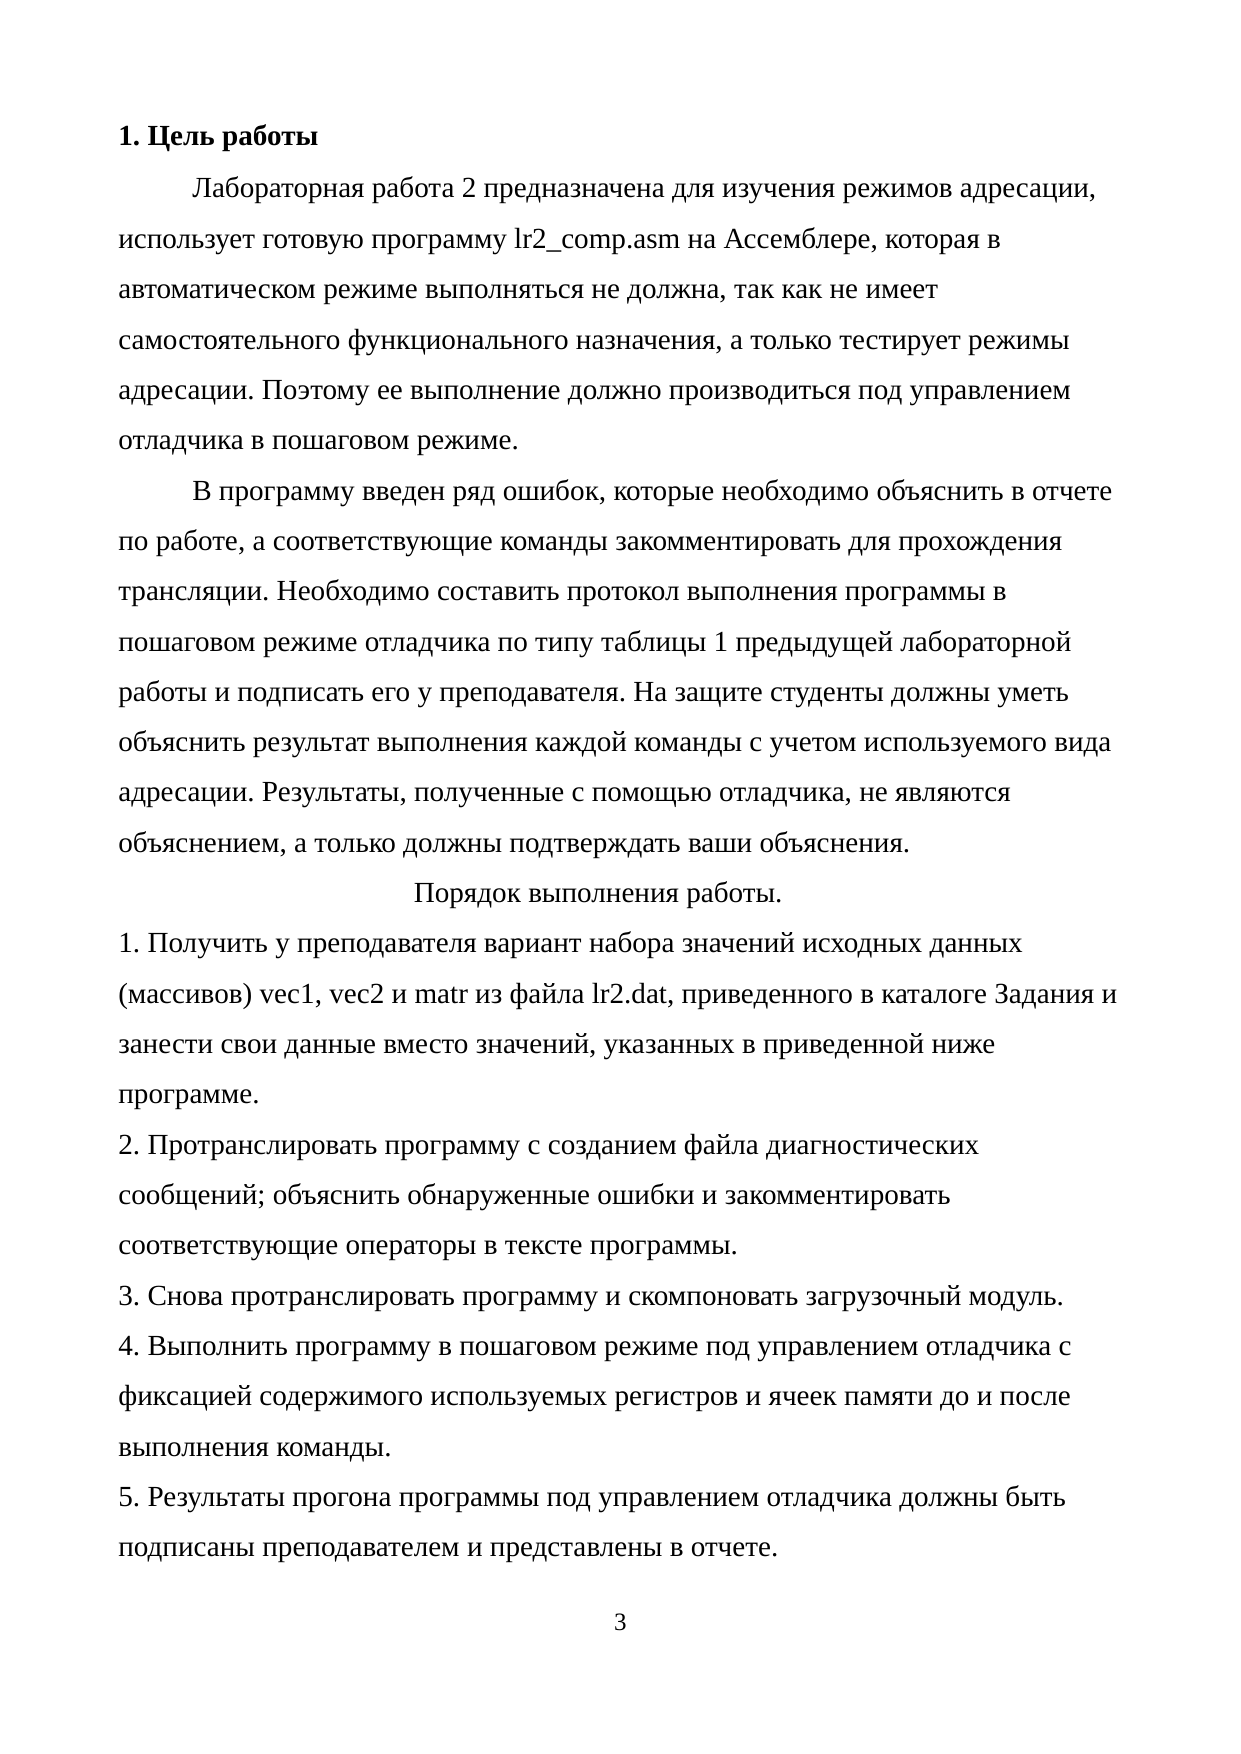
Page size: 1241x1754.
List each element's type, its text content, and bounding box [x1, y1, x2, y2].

text В программу введен ряд ошибок, которые необходимо объяснить в отчете по работе, а соответствующие команды закомментировать для прохождения трансляции. Необходимо составить протокол выполнения программы в пошаговом режиме отладчика по типу таблицы 1 предыдущей лабораторной работы и подписать его у преподавателя. На защите студенты должны уметь объяснить результат выполнения каждой команды с учетом используемого вида адресации. Результаты, полученные с помощью отладчика, не являются объяснением, а только должны подтверждать ваши объяснения. [118, 473, 1122, 858]
text Порядок выполнения работы. [118, 875, 1122, 909]
text 5. Результаты прогона программы под управлением отладчика должны быть подписаны преподавателем и представлены в отчете. [118, 1479, 1122, 1563]
text 4. Выполнить программу в пошаговом режиме под управлением отладчика с фиксацией содержимого используемых регистров и ячеек памяти до и после выполнения команды. [118, 1328, 1122, 1462]
text 1. Получить у преподавателя вариант набора значений исходных данных (массивов) vec1, vec2 и matr из файла lr2.dat, приведенного в каталоге Задания и занести свои данные вместо значений, указанных в приведенной ниже программе. [118, 926, 1122, 1110]
text Лабораторная работа 2 предназначена для изучения режимов адресации, использует готовую программу lr2_comp.asm на Ассемблере, которая в автоматическом режиме выполняться не должна, так как не имеет самостоятельного функционального назначения, а только тестирует режимы адресации. Поэтому ее выполнение должно производиться под управлением отладчика в пошаговом режиме. [118, 168, 1122, 456]
text 2. Протранслировать программу с созданием файла диагностических сообщений; объяснить обнаруженные ошибки и закомментировать соответствующие операторы в тексте программы. [118, 1127, 1122, 1261]
text 1. Цель работы [118, 118, 1122, 152]
text 3. Снова протранслировать программу и скомпоновать загрузочный модуль. [118, 1278, 1122, 1311]
